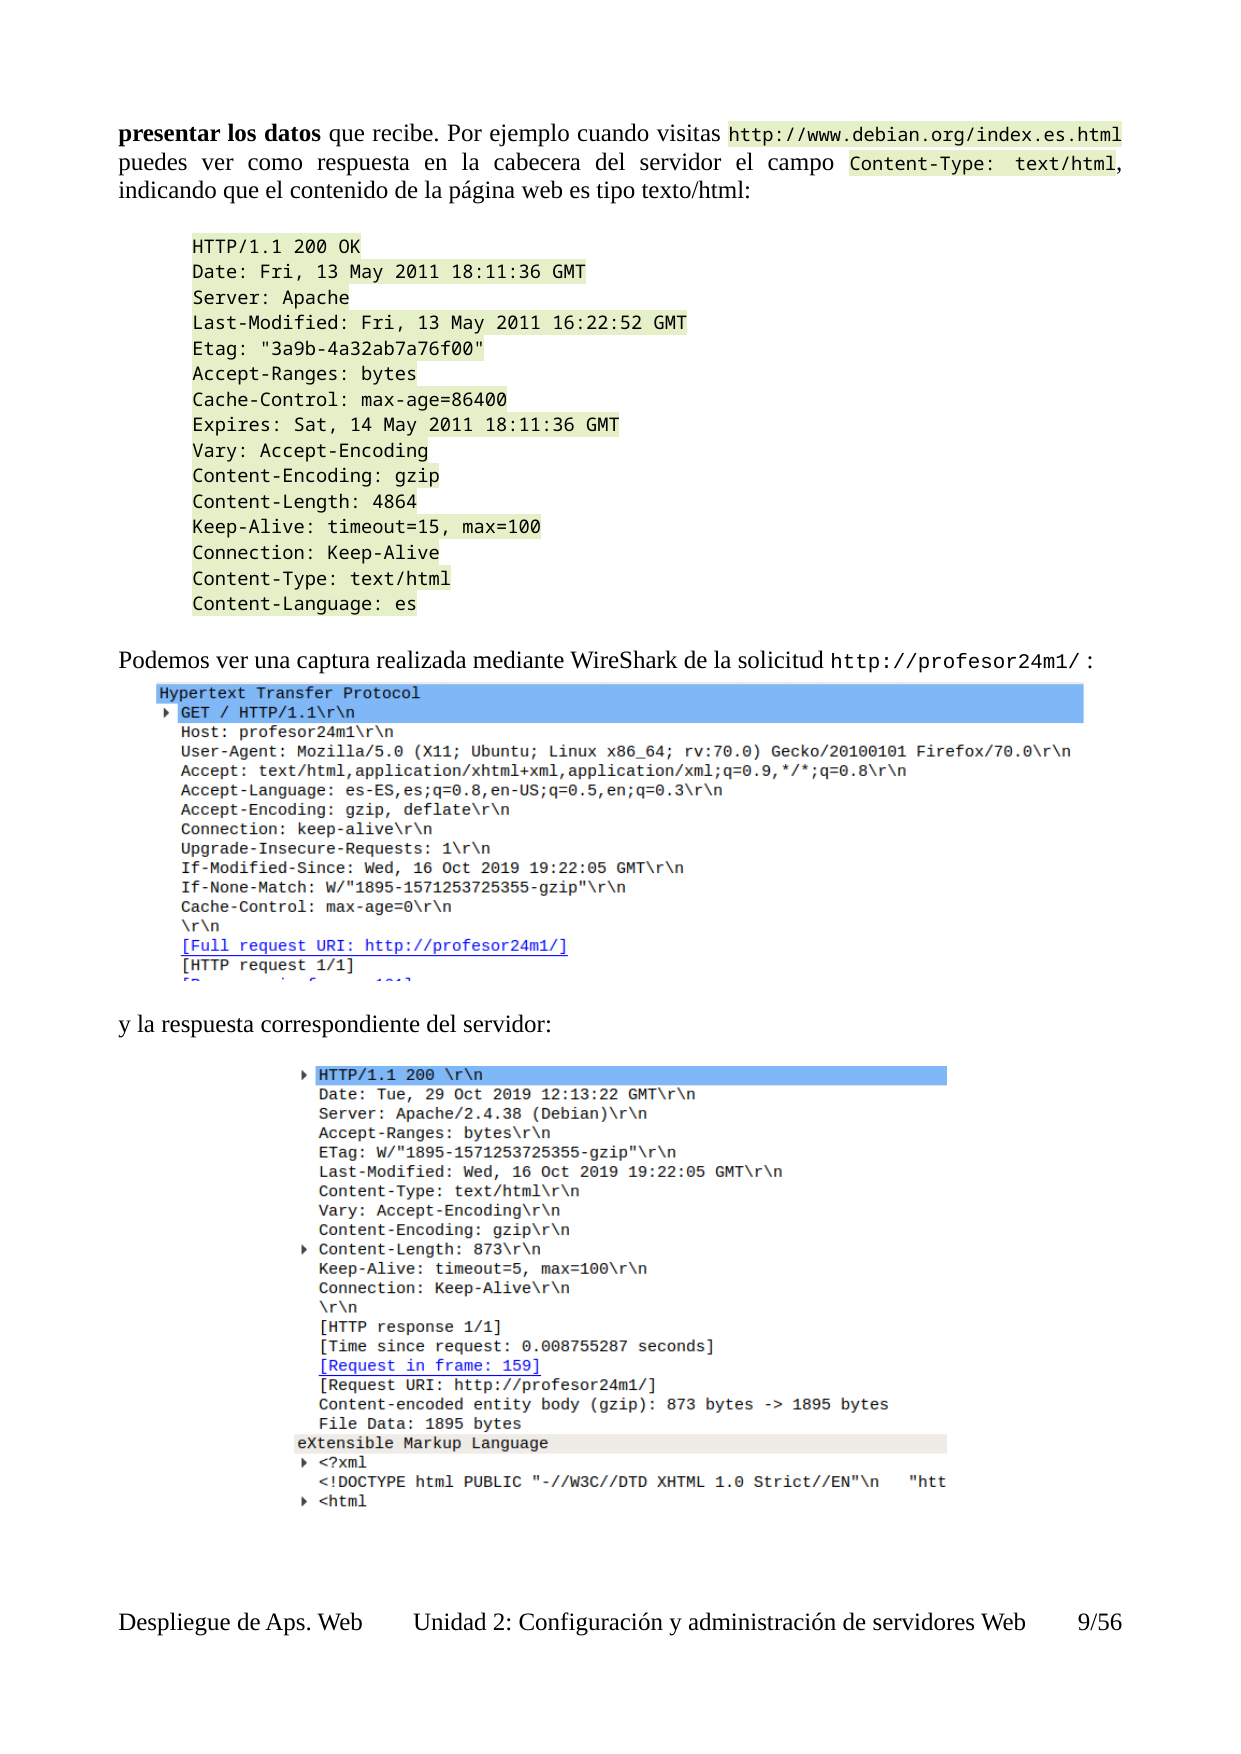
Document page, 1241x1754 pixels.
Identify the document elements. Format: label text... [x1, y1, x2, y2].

picture [293, 1066, 947, 1515]
text Keep-Alive: timeout=15, max=100 [192, 514, 1122, 539]
picture [153, 682, 1084, 981]
text Date: Fri, 13 May 2011 18:11:36 GMT [192, 259, 1122, 284]
text Content-Length: 4864 [192, 488, 1122, 514]
text y la respuesta correspondiente del servidor: [118, 1009, 1122, 1038]
text Connection: Keep-Alive [192, 539, 1122, 565]
text Accept-Ranges: bytes [192, 361, 1122, 386]
text Expires: Sat, 14 May 2011 18:11:36 GMT [192, 412, 1122, 437]
text Last-Modified: Fri, 13 May 2011 16:22:52 GMT [192, 310, 1122, 335]
text presentar los datos que recibe. Por ejemplo cuando visitas http://www.debian.org/index.es.html puedes ver como respuesta en la cabecera del servidor el campo Content-Type: text/html, indicando que el contenido de la página web es tipo texto/html: [118, 118, 1122, 204]
text Cache-Control: max-age=86400 [192, 386, 1122, 412]
text Content-Language: es [192, 590, 1122, 616]
text Etag: "3a9b-4a32ab7a76f00" [192, 335, 1122, 361]
text Server: Apache [192, 284, 1122, 310]
text Content-Type: text/html [192, 565, 1122, 590]
text Vary: Accept-Encoding [192, 437, 1122, 463]
text Podemos ver una captura realizada mediante WireShark de la solicitud http://profesor24m1/ : [118, 645, 1122, 674]
text HTTP/1.1 200 OK [192, 233, 1122, 259]
text Content-Encoding: gzip [192, 463, 1122, 488]
